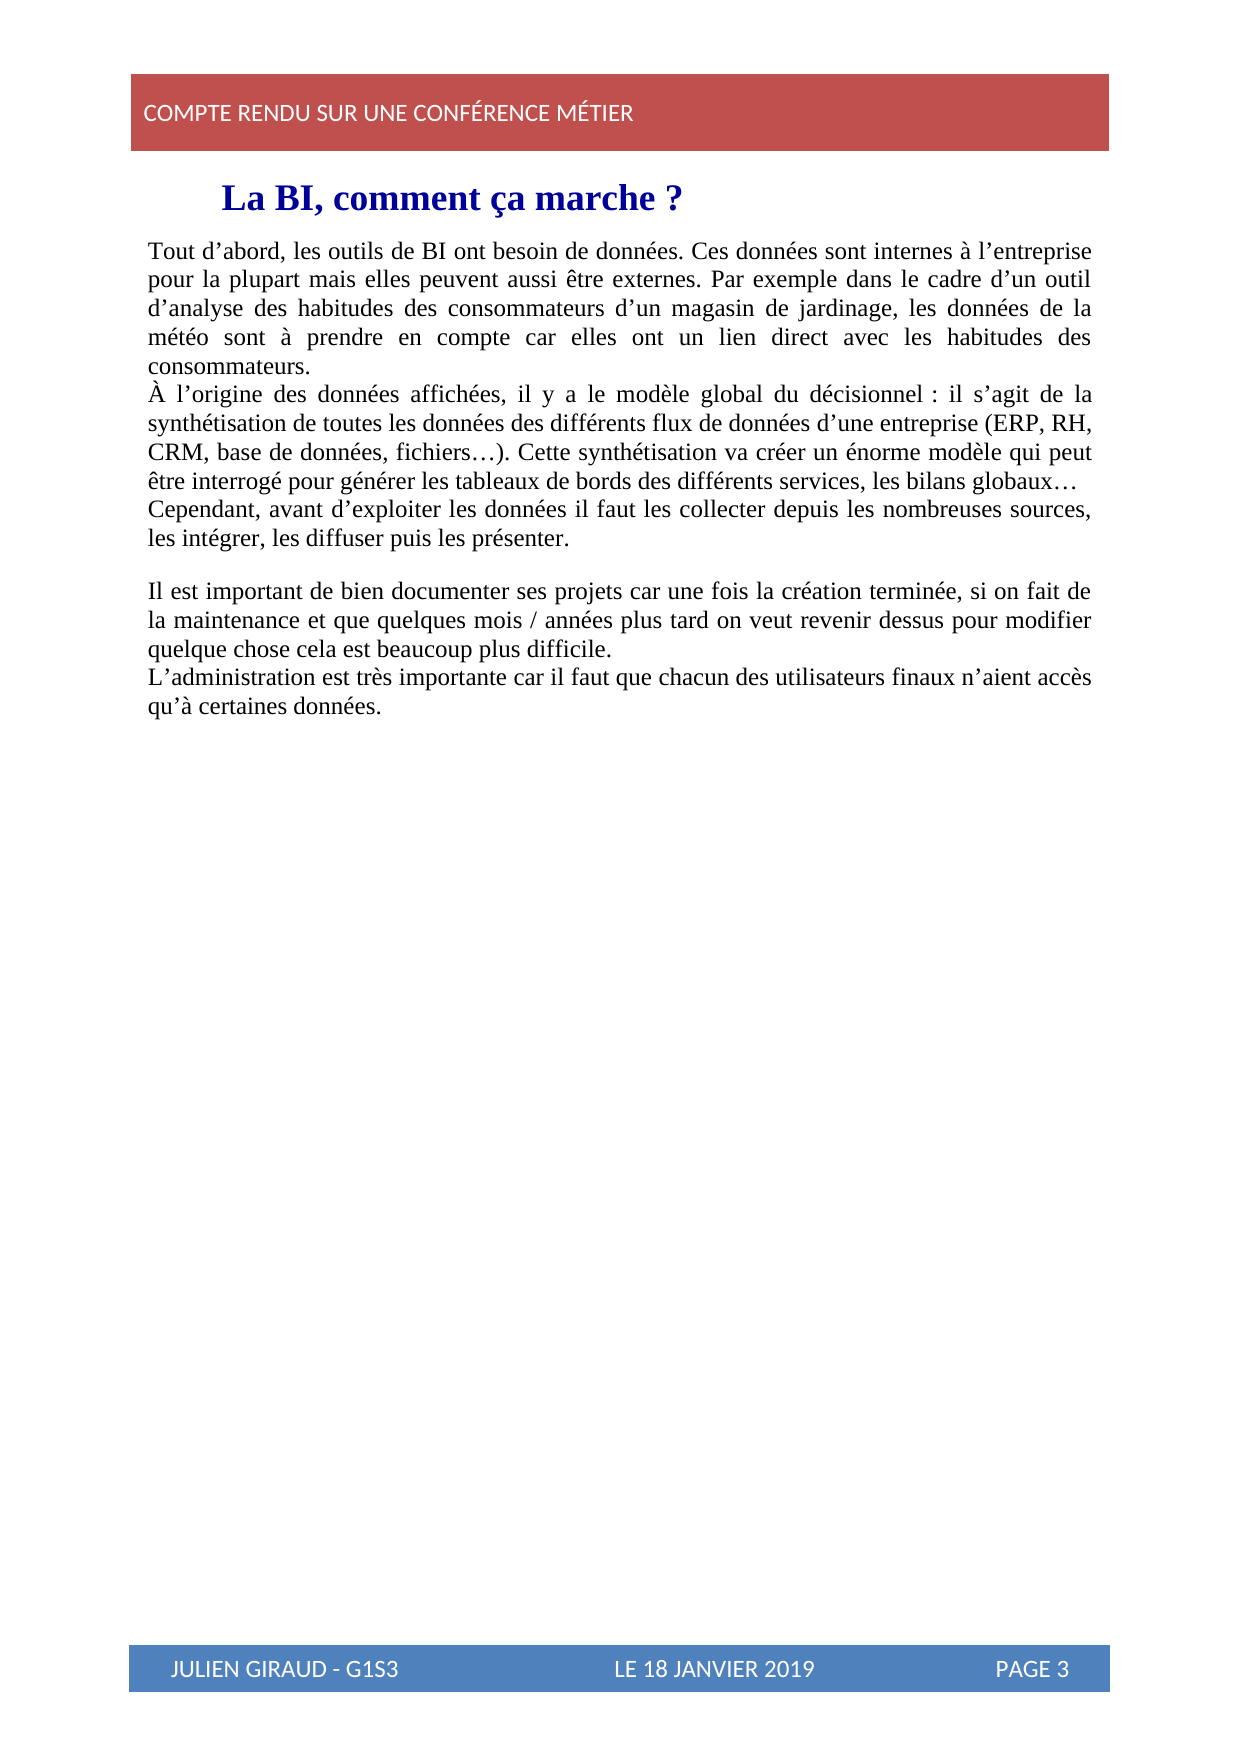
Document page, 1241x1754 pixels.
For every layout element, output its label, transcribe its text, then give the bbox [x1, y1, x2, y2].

text Tout d’abord, les outils de BI ont besoin de données. Ces données sont internes à l’entreprise pour la plupart mais elles peuvent aussi être externes. Par exemple dans le cadre d’un outil d’analyse des habitudes des consommateurs d’un magasin de jardinage, les données de la météo sont à prendre en compte car elles ont un lien direct avec les habitudes des consommateurs. [148, 236, 1093, 379]
text L’administration est très importante car il faut que chacun des utilisateurs finaux n’aient accès qu’à certaines données. [148, 662, 1093, 720]
text Il est important de bien documenter ses projets car une fois la création terminée, si on fait de la maintenance et que quelques mois / années plus tard on veut revenir dessus pour modifier quelque chose cela est beaucoup plus difficile. [148, 576, 1093, 662]
text À l’origine des données affichées, il y a le modèle global du décisionnel : il s’agit de la synthétisation de toutes les données des différents flux de données d’une entreprise (ERP, RH, CRM, base de données, fichiers…). Cette synthétisation va créer un énorme modèle qui peut être interrogé pour générer les tableaux de bords des différents services, les bilans globaux… [148, 379, 1093, 494]
text La BI, comment ça marche ? [148, 175, 1093, 218]
text Cependant, avant d’exploiter les données il faut les collecter depuis les nombreuses sources, les intégrer, les diffuser puis les présenter. [148, 494, 1093, 552]
